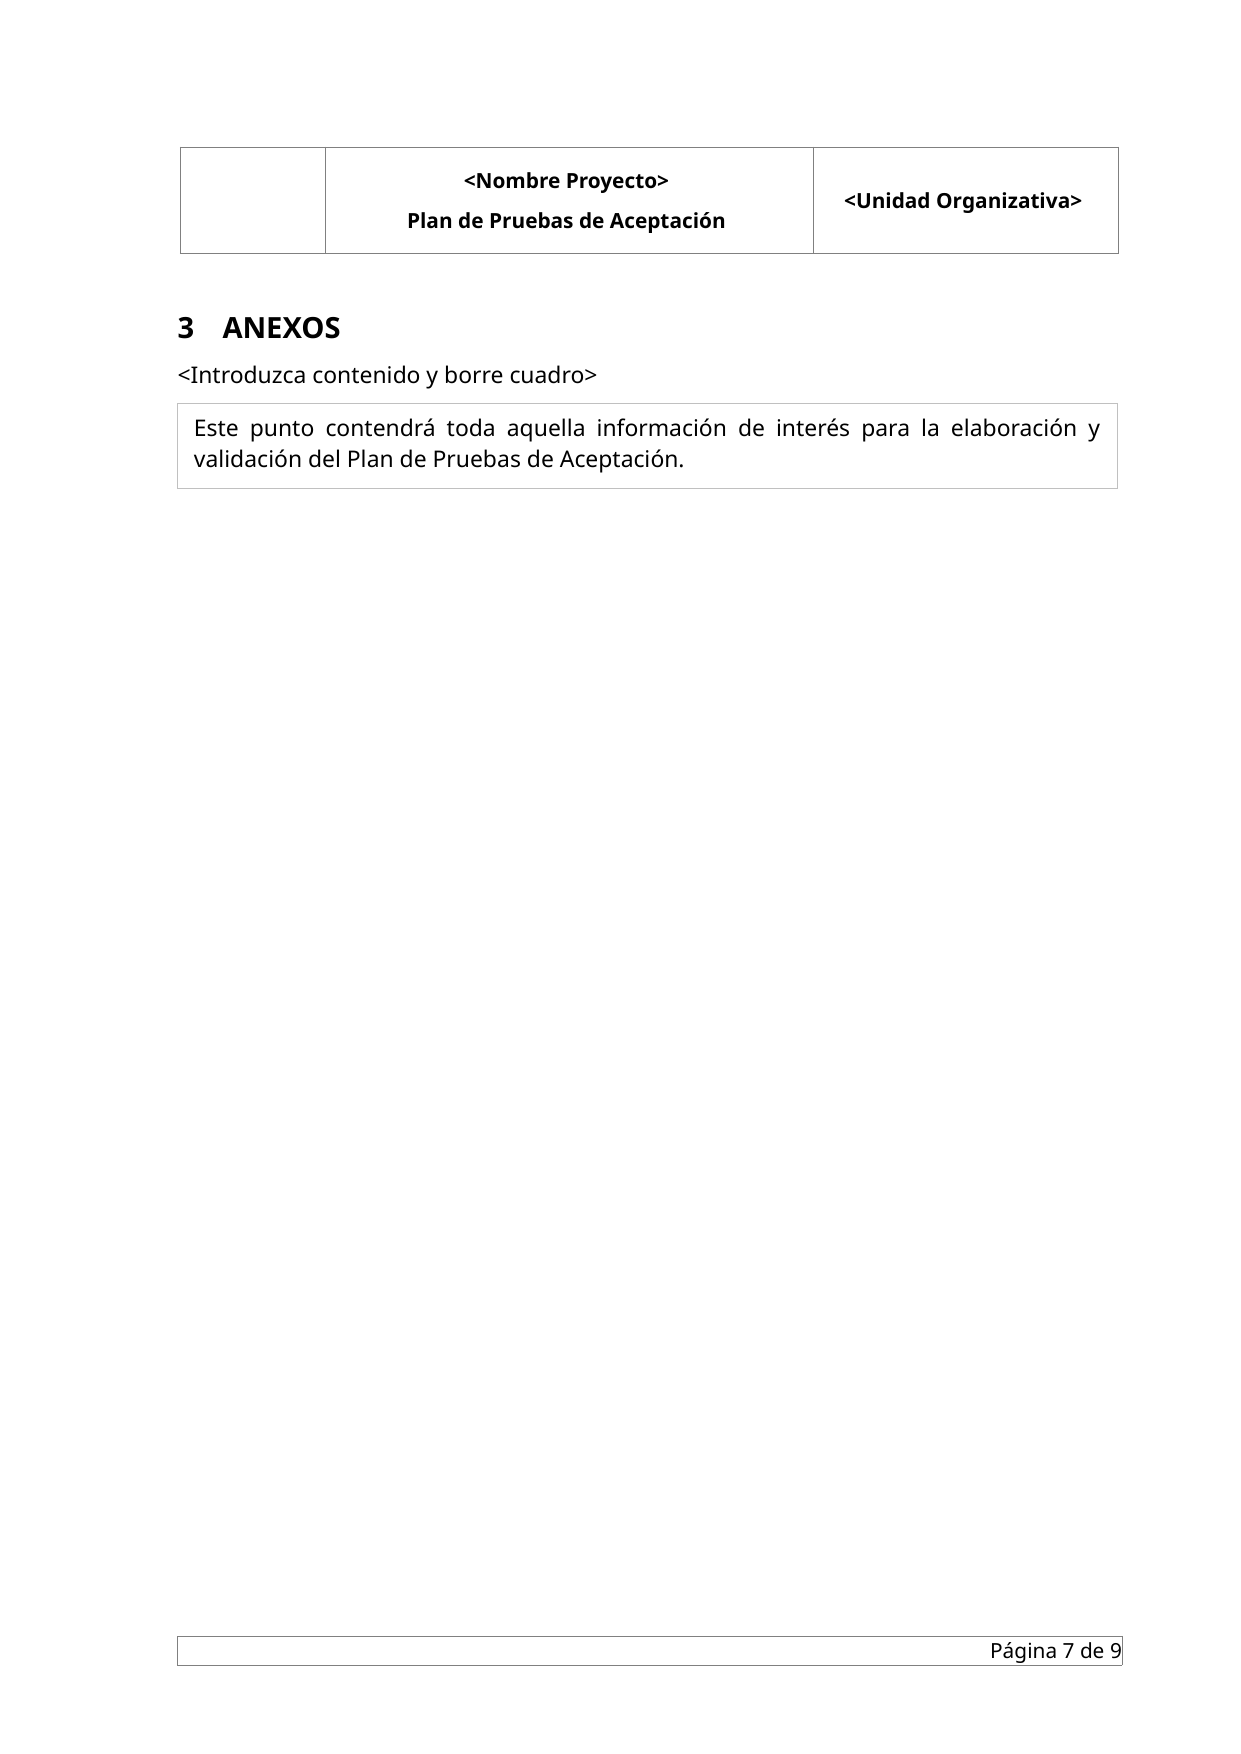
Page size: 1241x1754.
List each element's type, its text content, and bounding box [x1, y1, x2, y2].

subtitle ANEXOS [177, 307, 1122, 347]
text Este punto contendrá toda aquella información de interés para la elaboración y validación del Plan de Pruebas de Aceptación. [194, 412, 1101, 474]
text <Introduzca contenido y borre cuadro> [177, 359, 1122, 390]
